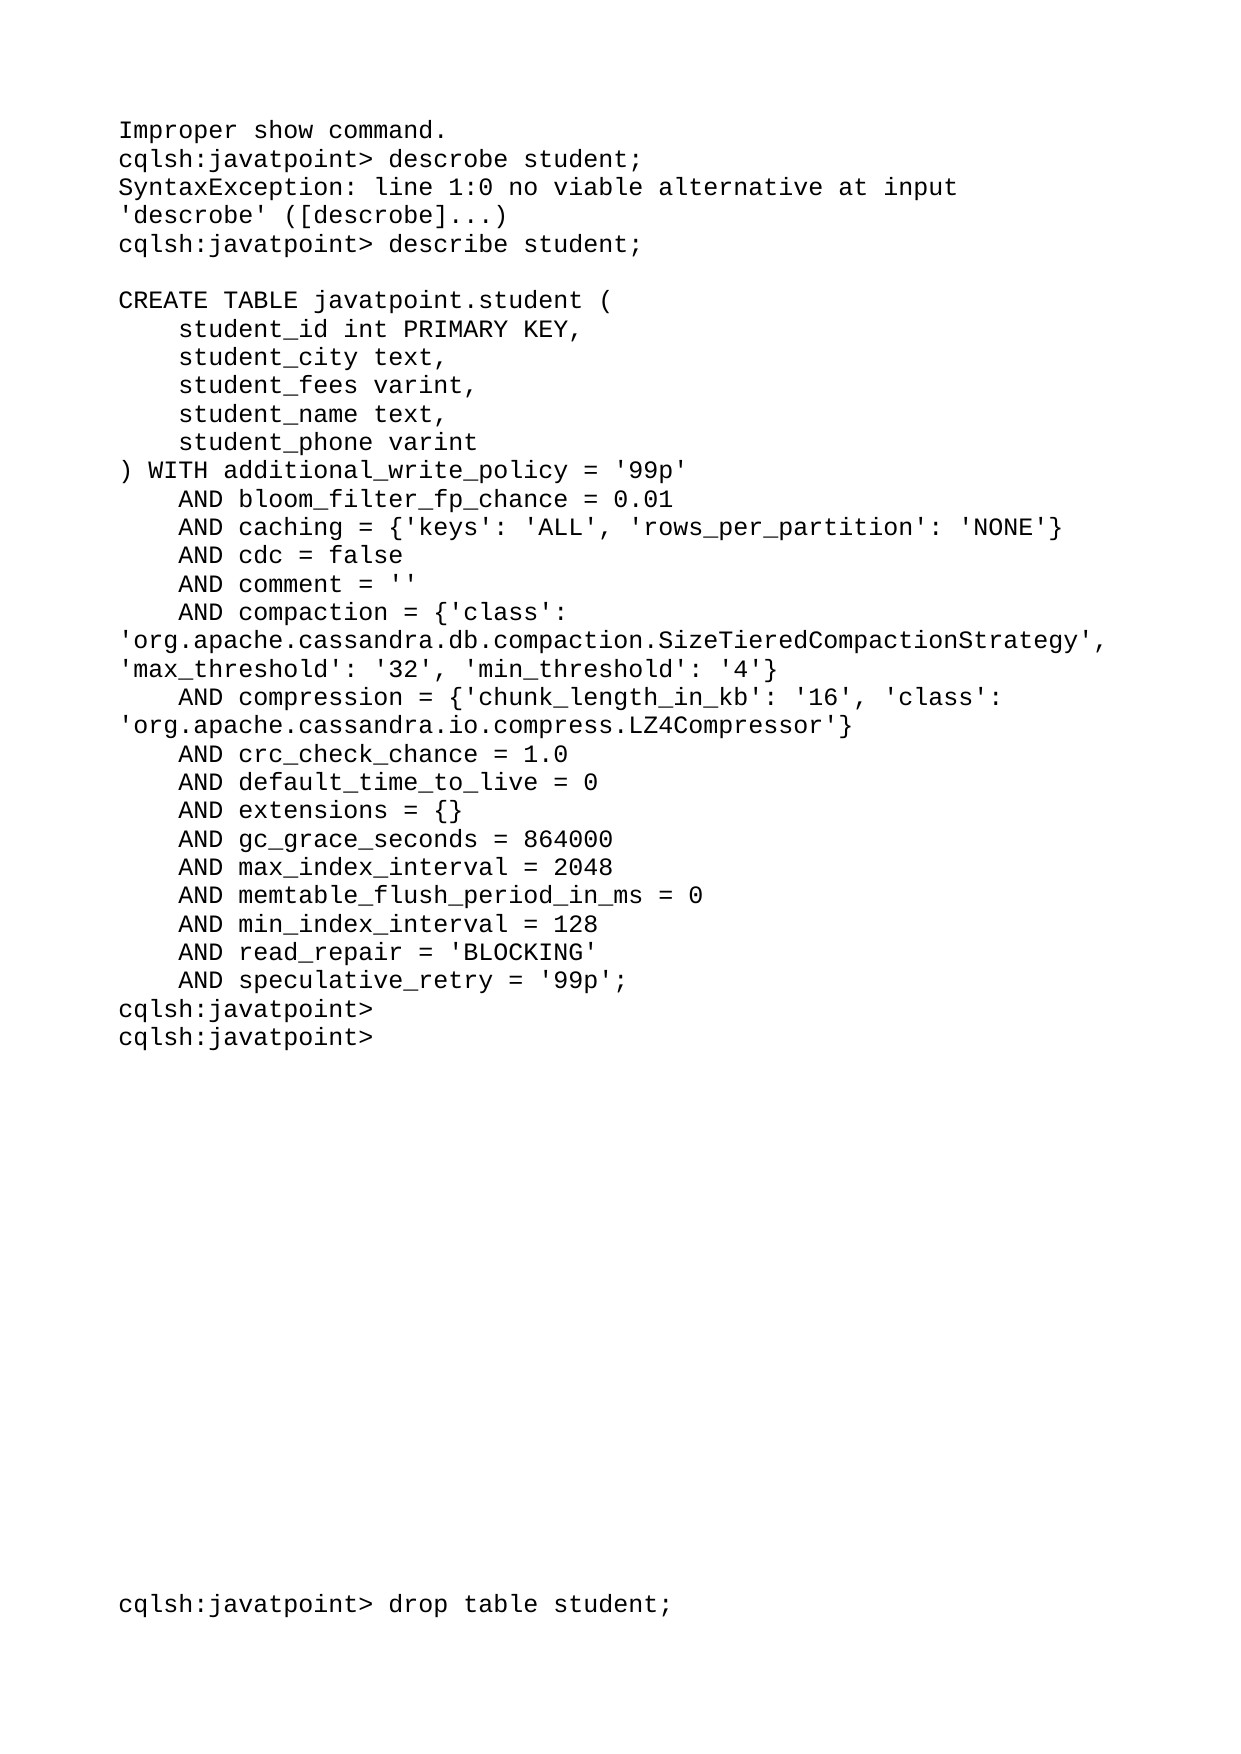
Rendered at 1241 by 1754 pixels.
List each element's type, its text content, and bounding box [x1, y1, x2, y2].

text AND speculative_retry = '99p'; [118, 968, 1122, 996]
text cqlsh:javatpoint> drop table student; [118, 1591, 1122, 1620]
text AND memtable_flush_period_in_ms = 0 [118, 883, 1122, 911]
text cqlsh:javatpoint> [118, 1025, 1122, 1053]
text AND comment = '' [118, 571, 1122, 600]
text AND cdc = false [118, 543, 1122, 571]
text AND read_repair = 'BLOCKING' [118, 940, 1122, 968]
text AND default_time_to_live = 0 [118, 770, 1122, 798]
text student_phone varint [118, 430, 1122, 458]
text cqlsh:javatpoint> descrobe student; [118, 146, 1122, 175]
text AND crc_check_chance = 1.0 [118, 741, 1122, 770]
text ) WITH additional_write_policy = '99p' [118, 458, 1122, 486]
text cqlsh:javatpoint> describe student; [118, 231, 1122, 260]
text AND min_index_interval = 128 [118, 911, 1122, 940]
text student_name text, [118, 401, 1122, 430]
text student_city text, [118, 345, 1122, 373]
text CREATE TABLE javatpoint.student ( [118, 288, 1122, 316]
text AND gc_grace_seconds = 864000 [118, 826, 1122, 855]
text cqlsh:javatpoint> [118, 996, 1122, 1025]
text AND compaction = {'class': 'org.apache.cassandra.db.compaction.SizeTieredCompactionStrategy', 'max_threshold': '32', 'min_threshold': '4'} [118, 600, 1122, 685]
text student_id int PRIMARY KEY, [118, 316, 1122, 345]
text AND bloom_filter_fp_chance = 0.01 [118, 486, 1122, 515]
text AND max_index_interval = 2048 [118, 855, 1122, 883]
text Improper show command. [118, 118, 1122, 146]
text SyntaxException: line 1:0 no viable alternative at input 'descrobe' ([descrobe]...) [118, 175, 1122, 231]
text student_fees varint, [118, 373, 1122, 401]
text AND compression = {'chunk_length_in_kb': '16', 'class': 'org.apache.cassandra.io.compress.LZ4Compressor'} [118, 685, 1122, 741]
text AND caching = {'keys': 'ALL', 'rows_per_partition': 'NONE'} [118, 515, 1122, 543]
text AND extensions = {} [118, 798, 1122, 826]
